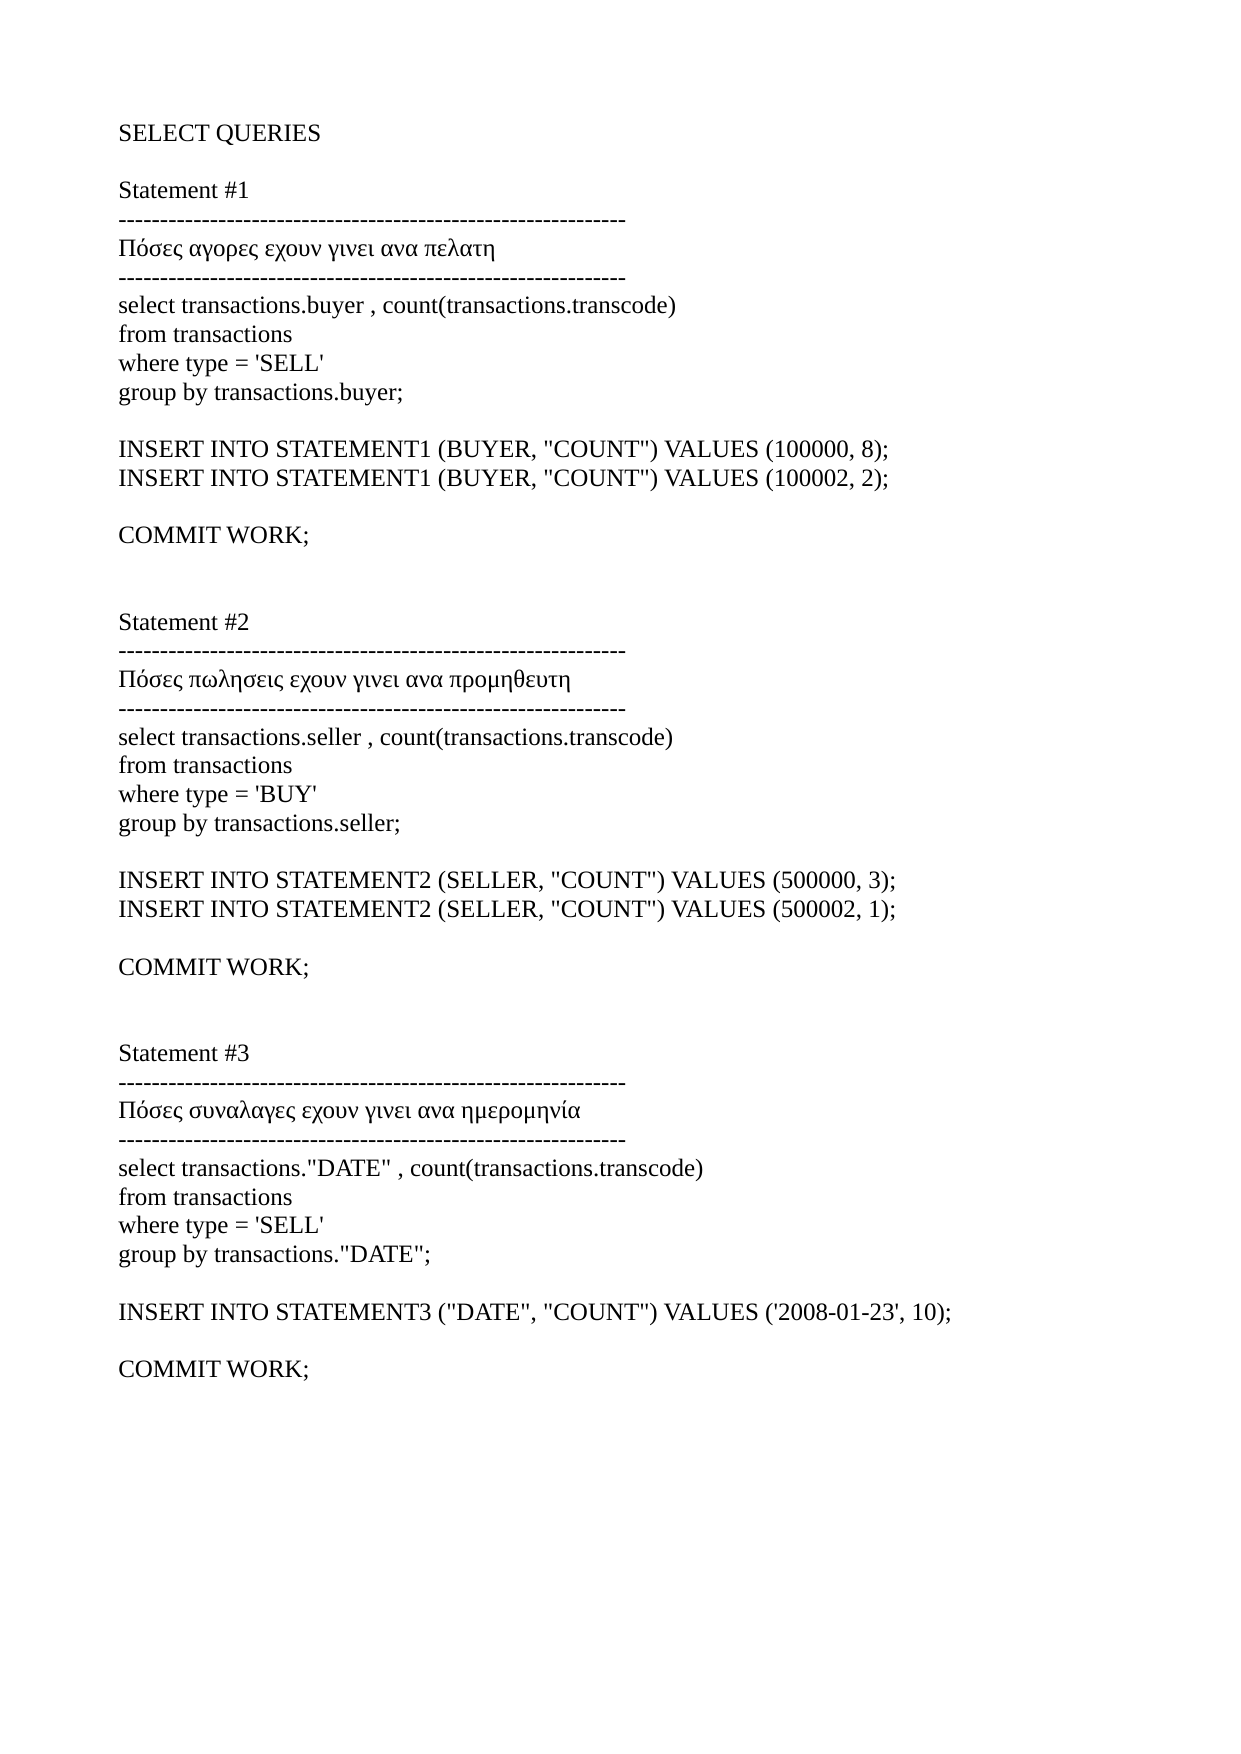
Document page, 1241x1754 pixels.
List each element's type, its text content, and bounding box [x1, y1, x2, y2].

text Πόσες πωλησεις εχουν γινει ανα προμηθευτη [118, 664, 1122, 693]
text ------------------------------------------------------------- [118, 262, 1122, 291]
text select transactions.seller , count(transactions.transcode) [118, 722, 1122, 751]
text where type = 'SELL' [118, 348, 1122, 377]
text where type = 'SELL' [118, 1211, 1122, 1239]
text ------------------------------------------------------------- [118, 204, 1122, 233]
text INSERT INTO STATEMENT3 ("DATE", "COUNT") VALUES ('2008-01-23', 10); [118, 1297, 1122, 1326]
text select transactions."DATE" , count(transactions.transcode) [118, 1153, 1122, 1182]
text from transactions [118, 319, 1122, 348]
text from transactions [118, 751, 1122, 779]
text COMMIT WORK; [118, 521, 1122, 549]
text ------------------------------------------------------------- [118, 693, 1122, 722]
text ------------------------------------------------------------- [118, 1124, 1122, 1153]
text Statement #3 [118, 1038, 1122, 1067]
text Πόσες αγορες εχουν γινει ανα πελατη [118, 233, 1122, 262]
text COMMIT WORK; [118, 1354, 1122, 1383]
text ------------------------------------------------------------- [118, 636, 1122, 664]
text Statement #2 [118, 607, 1122, 636]
text group by transactions.seller; [118, 808, 1122, 837]
text group by transactions.buyer; [118, 377, 1122, 406]
text group by transactions."DATE"; [118, 1239, 1122, 1268]
text COMMIT WORK; [118, 952, 1122, 981]
text from transactions [118, 1182, 1122, 1211]
text where type = 'BUY' [118, 779, 1122, 808]
text select transactions.buyer , count(transactions.transcode) [118, 291, 1122, 319]
text Statement #1 [118, 176, 1122, 204]
text ------------------------------------------------------------- [118, 1067, 1122, 1096]
text INSERT INTO STATEMENT2 (SELLER, "COUNT") VALUES (500002, 1); [118, 894, 1122, 923]
text INSERT INTO STATEMENT1 (BUYER, "COUNT") VALUES (100002, 2); [118, 463, 1122, 492]
text Πόσες συναλαγες εχουν γινει ανα ημερομηνία [118, 1096, 1122, 1124]
text INSERT INTO STATEMENT1 (BUYER, "COUNT") VALUES (100000, 8); [118, 434, 1122, 463]
text SELECT QUERIES [118, 118, 1122, 147]
text INSERT INTO STATEMENT2 (SELLER, "COUNT") VALUES (500000, 3); [118, 866, 1122, 894]
